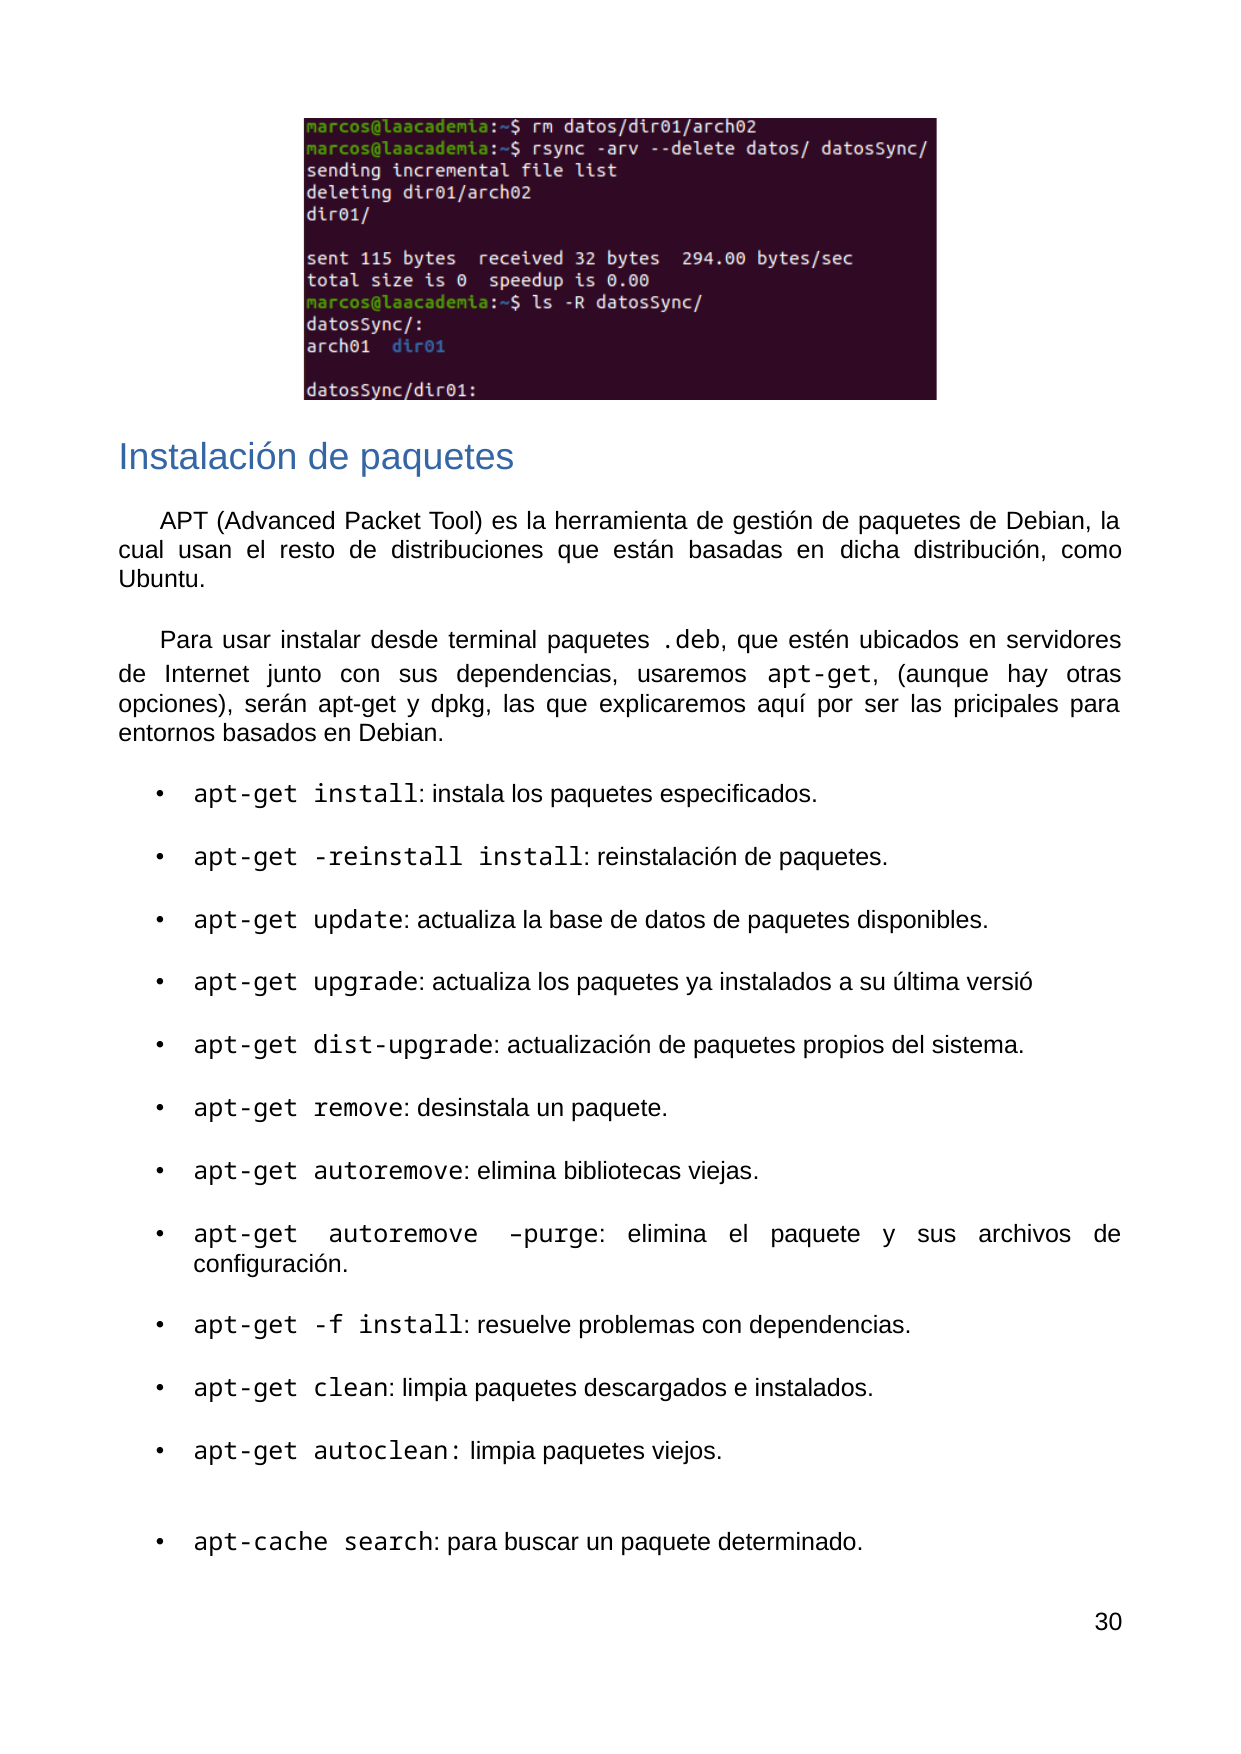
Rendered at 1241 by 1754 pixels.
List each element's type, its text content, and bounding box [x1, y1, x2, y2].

list apt-get autoclean: limpia paquetes viejos. [156, 1432, 1122, 1467]
list apt-get autoremove –purge: elimina el paquete y sus archivos de configuración. [156, 1215, 1122, 1278]
list apt-get dist-upgrade: actualización de paquetes propios del sistema. [156, 1027, 1122, 1061]
list apt-get autoremove: elimina bibliotecas viejas. [156, 1152, 1122, 1187]
list apt-get update: actualiza la base de datos de paquetes disponibles. [156, 901, 1122, 935]
list apt-get -reinstall install: reinstalación de paquetes. [156, 838, 1122, 872]
list apt-get clean: limpia paquetes descargados e instalados. [156, 1370, 1122, 1404]
list apt-cache search: para buscar un paquete determinado. [156, 1524, 1122, 1558]
list apt-get -f install: resuelve problemas con dependencias. [156, 1307, 1122, 1341]
picture [303, 118, 937, 400]
text Para usar instalar desde terminal paquetes .deb, que estén ubicados en servidores de Internet junto con sus dependencias, usaremos apt-get, (aunque hay otras opciones), serán apt-get y dpkg, las que explicaremos aquí por ser las pricipales para entornos basados en Debian. [118, 621, 1122, 747]
text APT (Advanced Packet Tool) es la herramienta de gestión de paquetes de Debian, la cual usan el resto de distribuciones que están basadas en dicha distribución, como Ubuntu. [118, 506, 1122, 592]
list apt-get install: instala los paquetes especificados. [156, 776, 1122, 810]
text Instalación de paquetes [118, 434, 1122, 477]
list apt-get upgrade: actualiza los paquetes ya instalados a su última versió [156, 964, 1122, 998]
list apt-get remove: desinstala un paquete. [156, 1090, 1122, 1124]
